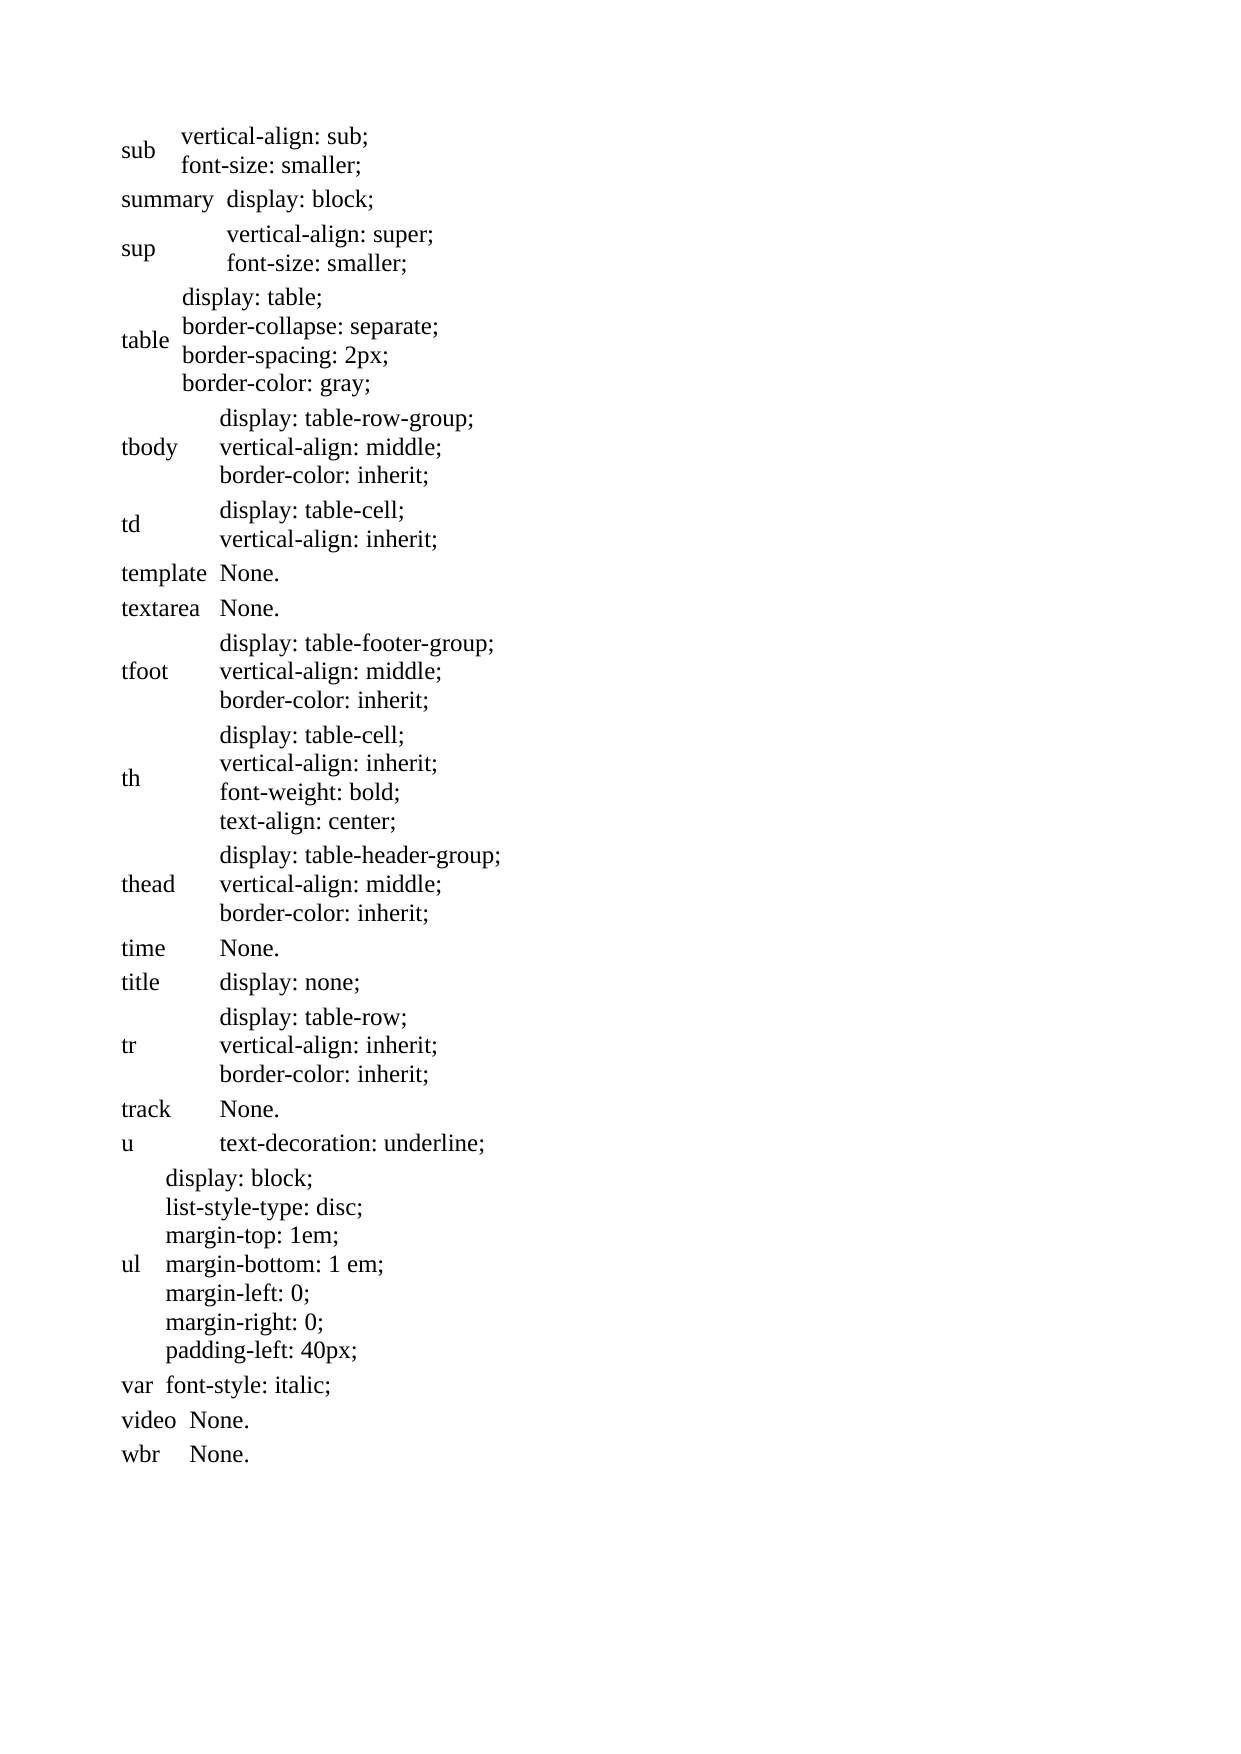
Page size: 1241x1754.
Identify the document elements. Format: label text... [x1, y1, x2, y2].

table_cell textarea [118, 590, 216, 625]
table_header ul [118, 1160, 162, 1367]
table_cell tr [118, 999, 216, 1091]
table_header display: table-row-group; vertical-align: middle; border-color: inherit; [216, 400, 508, 492]
table_cell None. [216, 930, 508, 964]
table_cell vertical-align: sub; font-size: smaller; [178, 118, 375, 181]
table_cell th [118, 717, 216, 838]
table_header None. [186, 1402, 257, 1436]
table_cell [440, 216, 456, 279]
table_header [445, 279, 461, 400]
table_header tbody [118, 400, 216, 492]
table_header display: block; [224, 181, 440, 216]
table_cell wbr [118, 1436, 186, 1471]
table_cell title [118, 964, 216, 999]
table_cell [508, 556, 524, 590]
table_cell None. [186, 1436, 257, 1471]
table_cell [375, 118, 391, 181]
table_cell None. [216, 556, 508, 590]
table_cell var [118, 1367, 162, 1402]
table_header table [118, 279, 179, 400]
table_cell [508, 717, 524, 838]
table_cell [508, 1091, 524, 1126]
table_cell [508, 1126, 524, 1160]
table_cell sub [118, 118, 178, 181]
table_cell font-style: italic; [163, 1367, 390, 1402]
table_header video [118, 1402, 186, 1436]
table_header [508, 400, 524, 492]
table_cell time [118, 930, 216, 964]
table_cell display: table-cell; vertical-align: inherit; font-weight: bold; text-align: center; [216, 717, 508, 838]
table_cell display: table-header-group; vertical-align: middle; border-color: inherit; [216, 838, 508, 930]
table_cell [508, 930, 524, 964]
table_header [258, 1402, 273, 1436]
table_cell vertical-align: super; font-size: smaller; [224, 216, 440, 279]
table_cell display: none; [216, 964, 508, 999]
table_cell track [118, 1091, 216, 1126]
table_cell [258, 1436, 273, 1471]
table_cell [508, 590, 524, 625]
table_header display: block; list-style-type: disc; margin-top: 1em; margin-bottom: 1 em; margin-left: 0; margin-right: 0; padding-left: 40px; [163, 1160, 390, 1367]
table_cell thead [118, 838, 216, 930]
table_cell [390, 1367, 406, 1402]
table_cell None. [216, 590, 508, 625]
table_cell [508, 492, 524, 556]
table_cell [508, 964, 524, 999]
table_cell td [118, 492, 216, 556]
table_cell text-decoration: underline; [216, 1126, 508, 1160]
table_cell display: table-row; vertical-align: inherit; border-color: inherit; [216, 999, 508, 1091]
table_cell display: table-cell; vertical-align: inherit; [216, 492, 508, 556]
table_cell template [118, 556, 216, 590]
table_cell None. [216, 1091, 508, 1126]
table_cell [508, 999, 524, 1091]
table_cell sup [118, 216, 223, 279]
table_cell [508, 625, 524, 717]
table_header [390, 1160, 406, 1367]
table_cell [508, 838, 524, 930]
table_cell tfoot [118, 625, 216, 717]
table_header summary [118, 181, 223, 216]
table_cell u [118, 1126, 216, 1160]
table_cell display: table-footer-group; vertical-align: middle; border-color: inherit; [216, 625, 508, 717]
table_header [440, 181, 456, 216]
table_header display: table; border-collapse: separate; border-spacing: 2px; border-color: gray; [179, 279, 445, 400]
